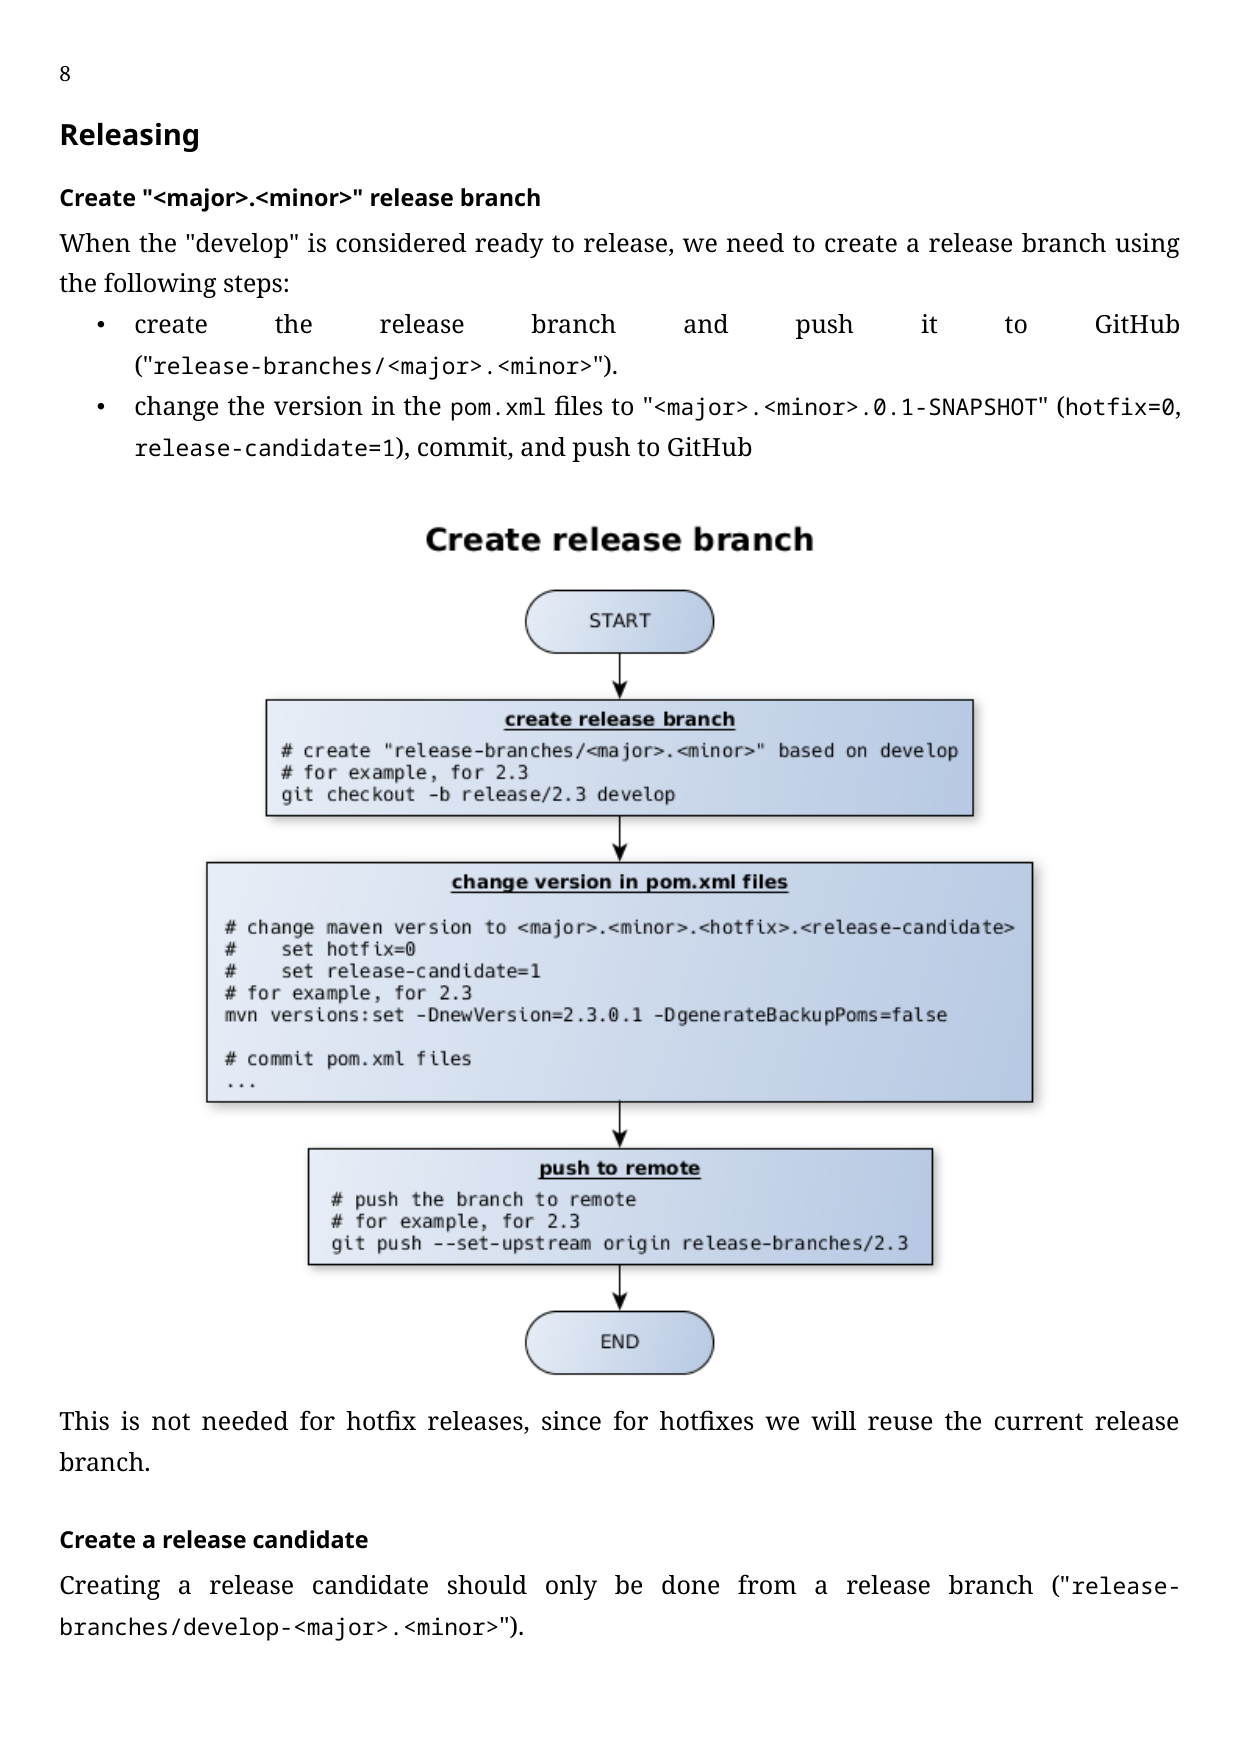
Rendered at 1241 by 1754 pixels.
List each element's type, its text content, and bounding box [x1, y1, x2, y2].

text When the "develop" is considered ready to release, we need to create a release branch using the following steps: [59, 225, 1181, 300]
text This is not needed for hotfix releases, since for hotfixes we will reuse the current release branch. [59, 494, 1181, 1479]
list create the release branch and push it to GitHub ("release-branches/<major>.<minor>"). [97, 307, 1181, 382]
subtitle Create a release candidate [59, 1524, 1181, 1556]
subtitle Create "<major>.<minor>" release branch [59, 181, 1181, 213]
subtitle Releasing [59, 114, 1181, 154]
text Creating a release candidate should only be done from a release branch ("release-branches/develop-<major>.<minor>"). [59, 1568, 1181, 1643]
picture [183, 493, 1057, 1397]
list change the version in the pom.xml files to "<major>.<minor>.0.1-SNAPSHOT" (hotfix=0, release-candidate=1), commit, and push to GitHub [97, 389, 1181, 463]
